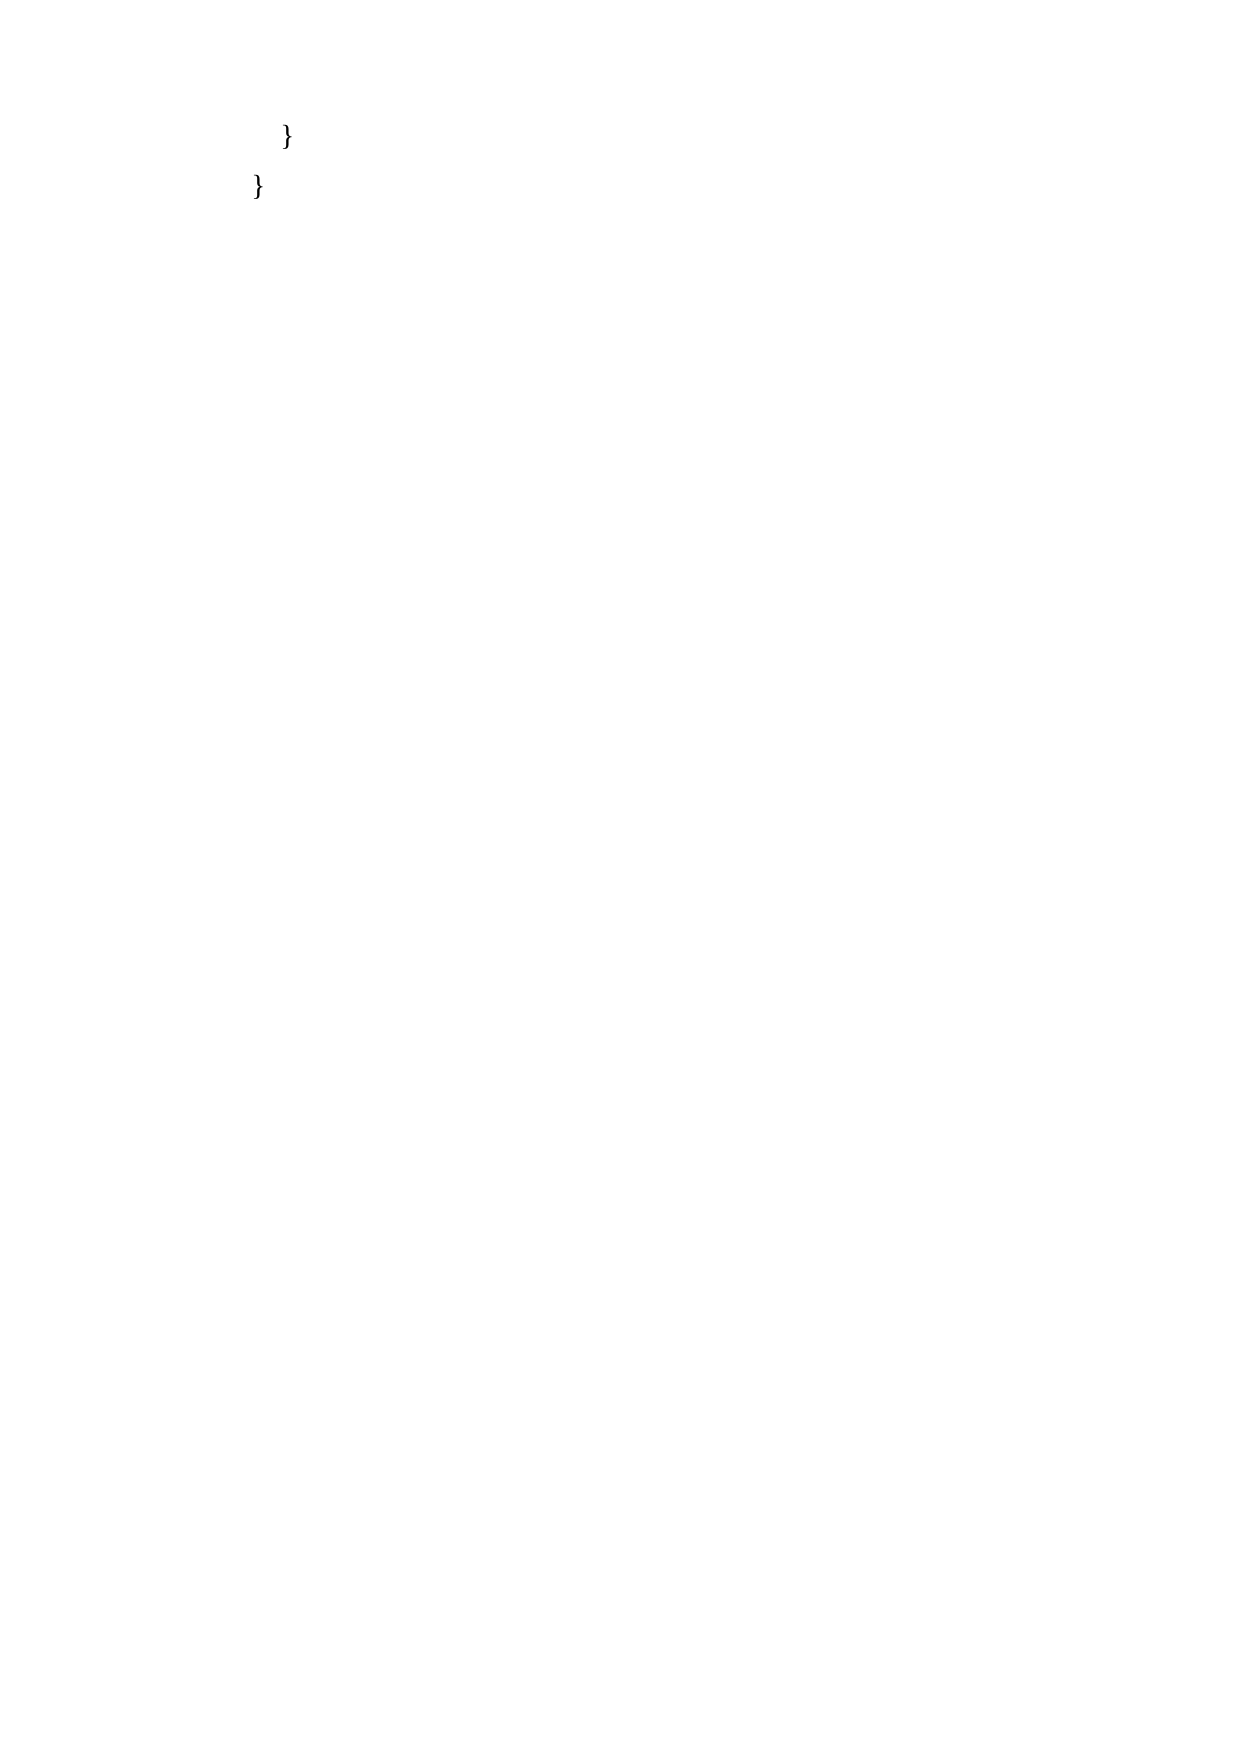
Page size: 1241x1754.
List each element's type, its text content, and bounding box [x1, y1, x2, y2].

text } [177, 118, 1152, 152]
text } [177, 168, 1152, 202]
